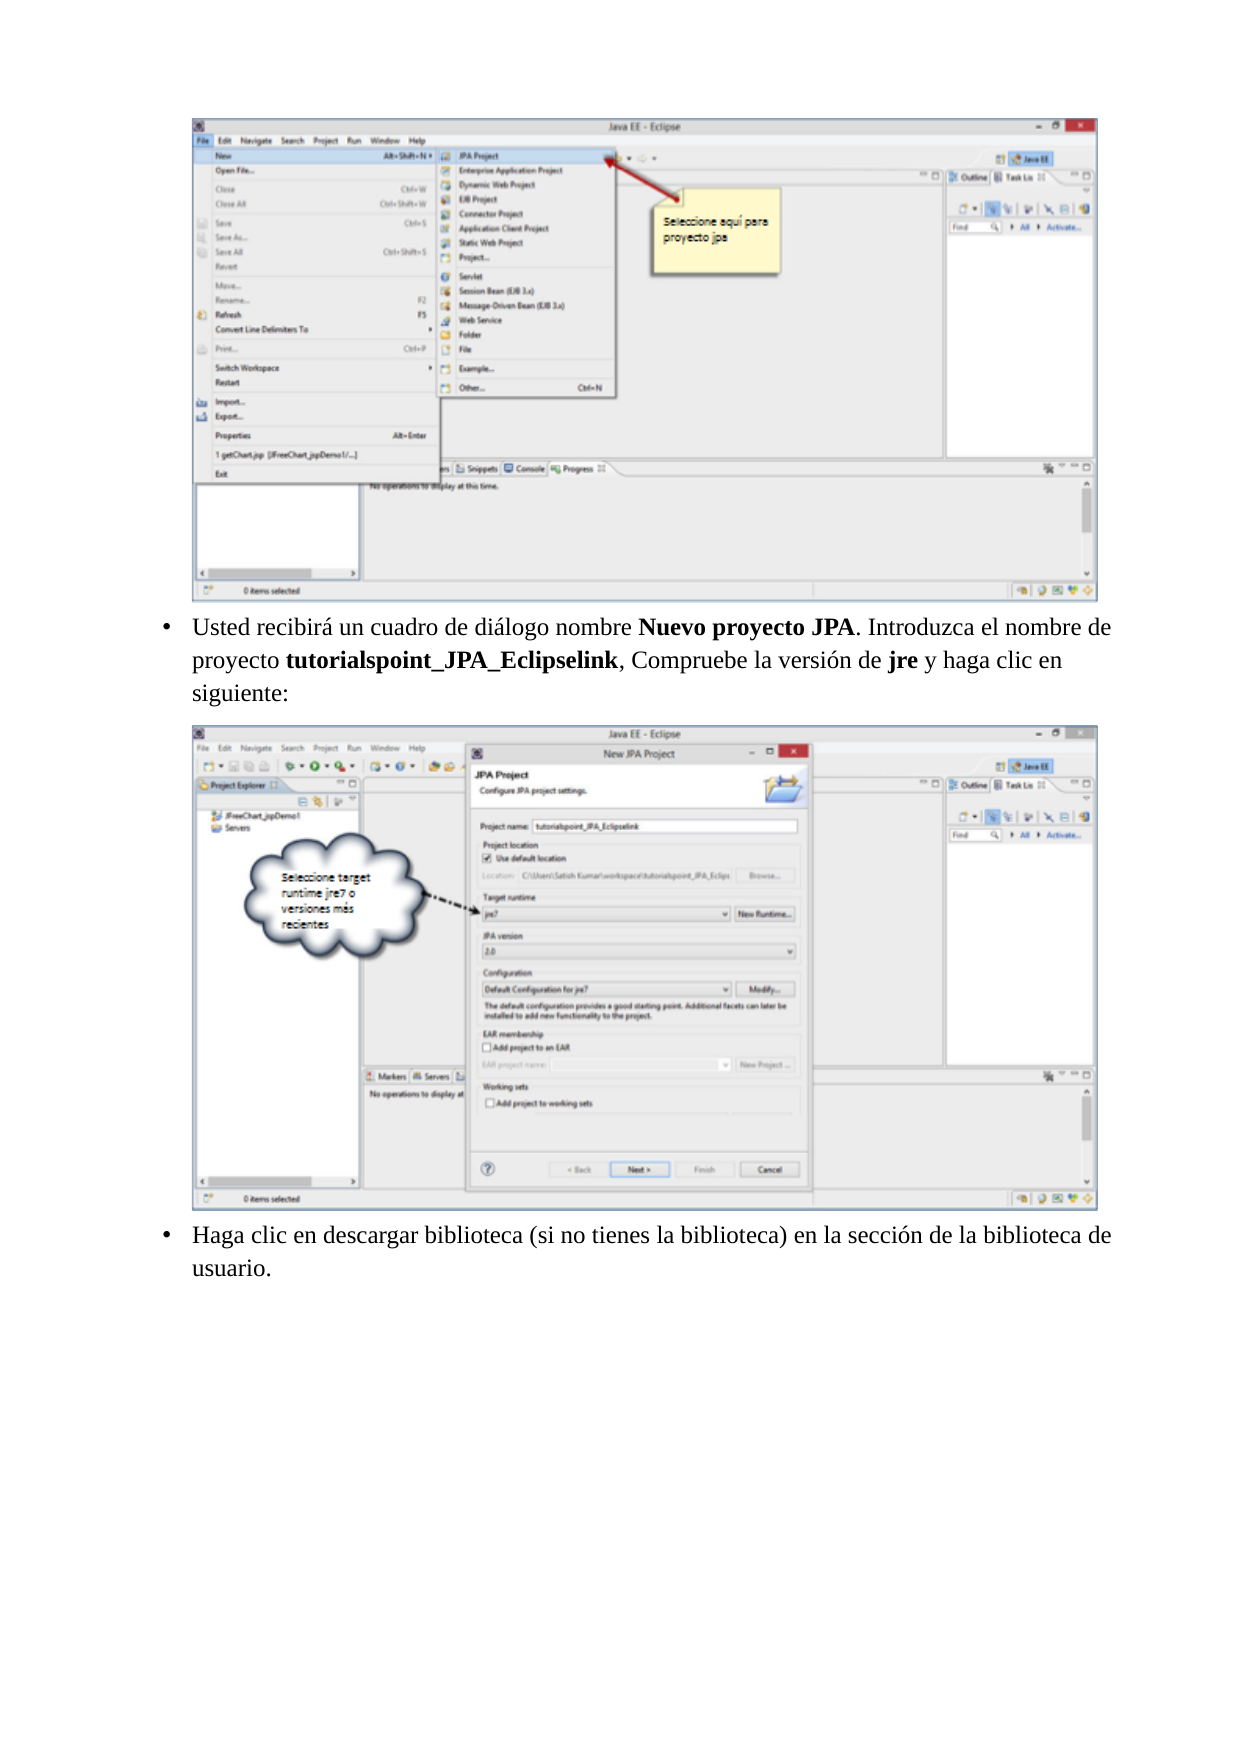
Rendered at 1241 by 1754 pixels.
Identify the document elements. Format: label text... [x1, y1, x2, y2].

list Haga clic en descargar biblioteca (si no tienes la biblioteca) en la sección de la biblioteca de usuario. [162, 1220, 1122, 1282]
picture [191, 725, 1098, 1211]
picture [191, 118, 1098, 603]
list Usted recibirá un cuadro de diálogo nombre Nuevo proyecto JPA. Introduzca el nombre de proyecto tutorialspoint_JPA_Eclipselink, Compruebe la versión de jre y haga clic en siguiente: [162, 612, 1122, 707]
